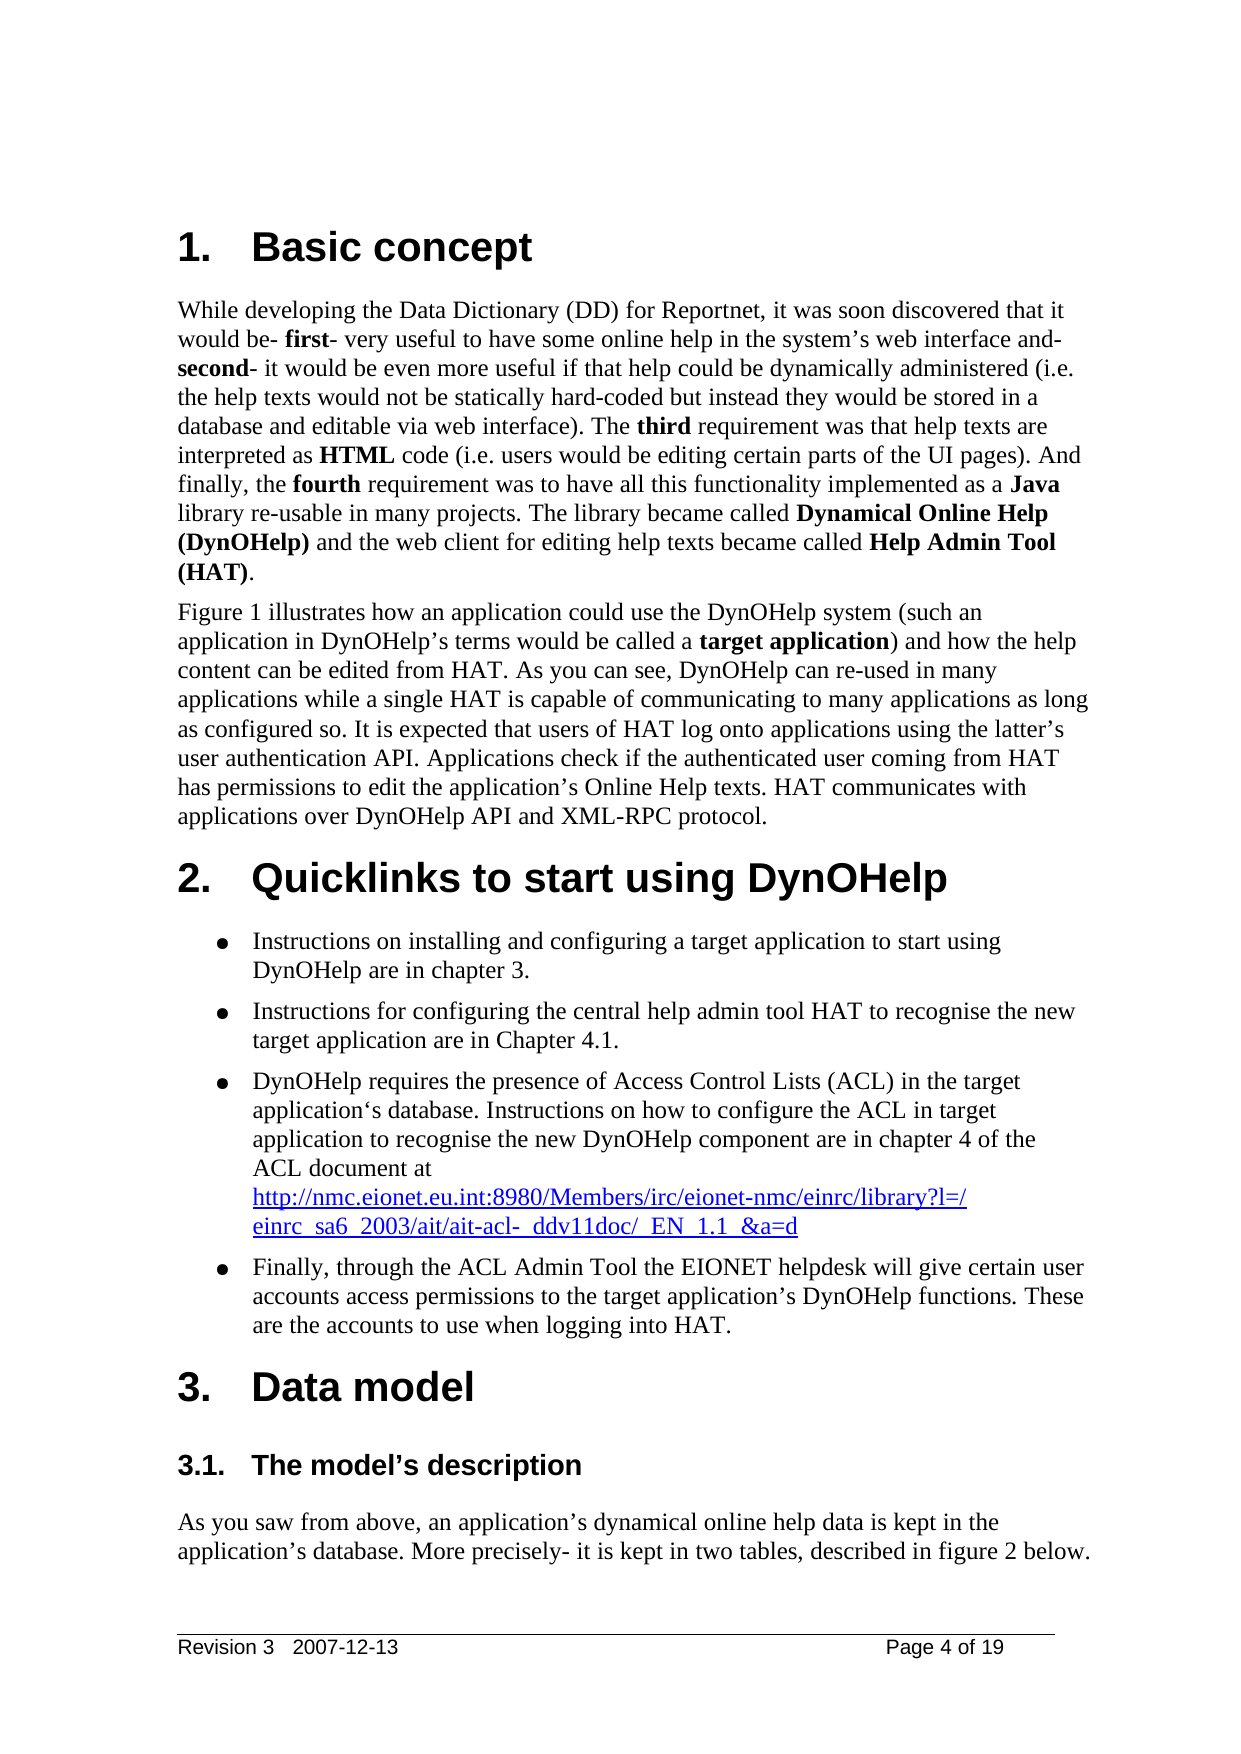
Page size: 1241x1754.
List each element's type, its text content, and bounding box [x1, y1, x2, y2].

subtitle Quicklinks to start using DynOHelp [177, 853, 1092, 901]
list Instructions on installing and configuring a target application to start using DynOHelp are in chapter 3. [215, 926, 1092, 984]
list Finally, through the ACL Admin Tool the EIONET helpdesk will give certain user accounts access permissions to the target application’s DynOHelp functions. These are the accounts to use when logging into HAT. [215, 1252, 1092, 1339]
text Figure 1 illustrates how an application could use the DynOHelp system (such an application in DynOHelp’s terms would be called a target application) and how the help content can be edited from HAT. As you can see, DynOHelp can re-used in many applications while a single HAT is capable of communicating to many applications as long as configured so. It is expected that users of HAT log onto applications using the latter’s user authentication API. Applications check if the authenticated user coming from HAT has permissions to edit the application’s Online Help texts. HAT communicates with applications over DynOHelp API and XML-RPC protocol. [177, 597, 1092, 830]
subtitle Data model [177, 1363, 1092, 1411]
text As you saw from above, an application’s dynamical online help data is kept in the application’s database. More precisely- it is kept in two tables, described in figure 2 below. [177, 1507, 1092, 1565]
subtitle Basic concept [177, 222, 1092, 270]
list DynOHelp requires the presence of Access Control Lists (ACL) in the target application‘s database. Instructions on how to configure the ACL in target application to recognise the new DynOHelp component are in chapter 4 of the ACL document at http://nmc.eionet.eu.int:8980/Members/irc/eionet-nmc/einrc/library?l=/einrc_sa6_2003/ait/ait-acl-_ddv11doc/_EN_1.1_&a=d [215, 1066, 1092, 1240]
subtitle The model’s description [177, 1448, 1092, 1482]
list Instructions for configuring the central help admin tool HAT to recognise the new target application are in Chapter 4.1. [215, 996, 1092, 1054]
text While developing the Data Dictionary (DD) for Reportnet, it was soon discovered that it would be- first- very useful to have some online help in the system’s web interface and- second- it would be even more useful if that help could be dynamically administered (i.e. the help texts would not be statically hard-coded but instead they would be stored in a database and editable via web interface). The third requirement was that help texts are interpreted as HTML code (i.e. users would be editing certain parts of the UI pages). And finally, the fourth requirement was to have all this functionality implemented as a Java library re-usable in many projects. The library became called Dynamical Online Help (DynOHelp) and the web client for editing help texts became called Help Admin Tool (HAT). [177, 295, 1092, 585]
